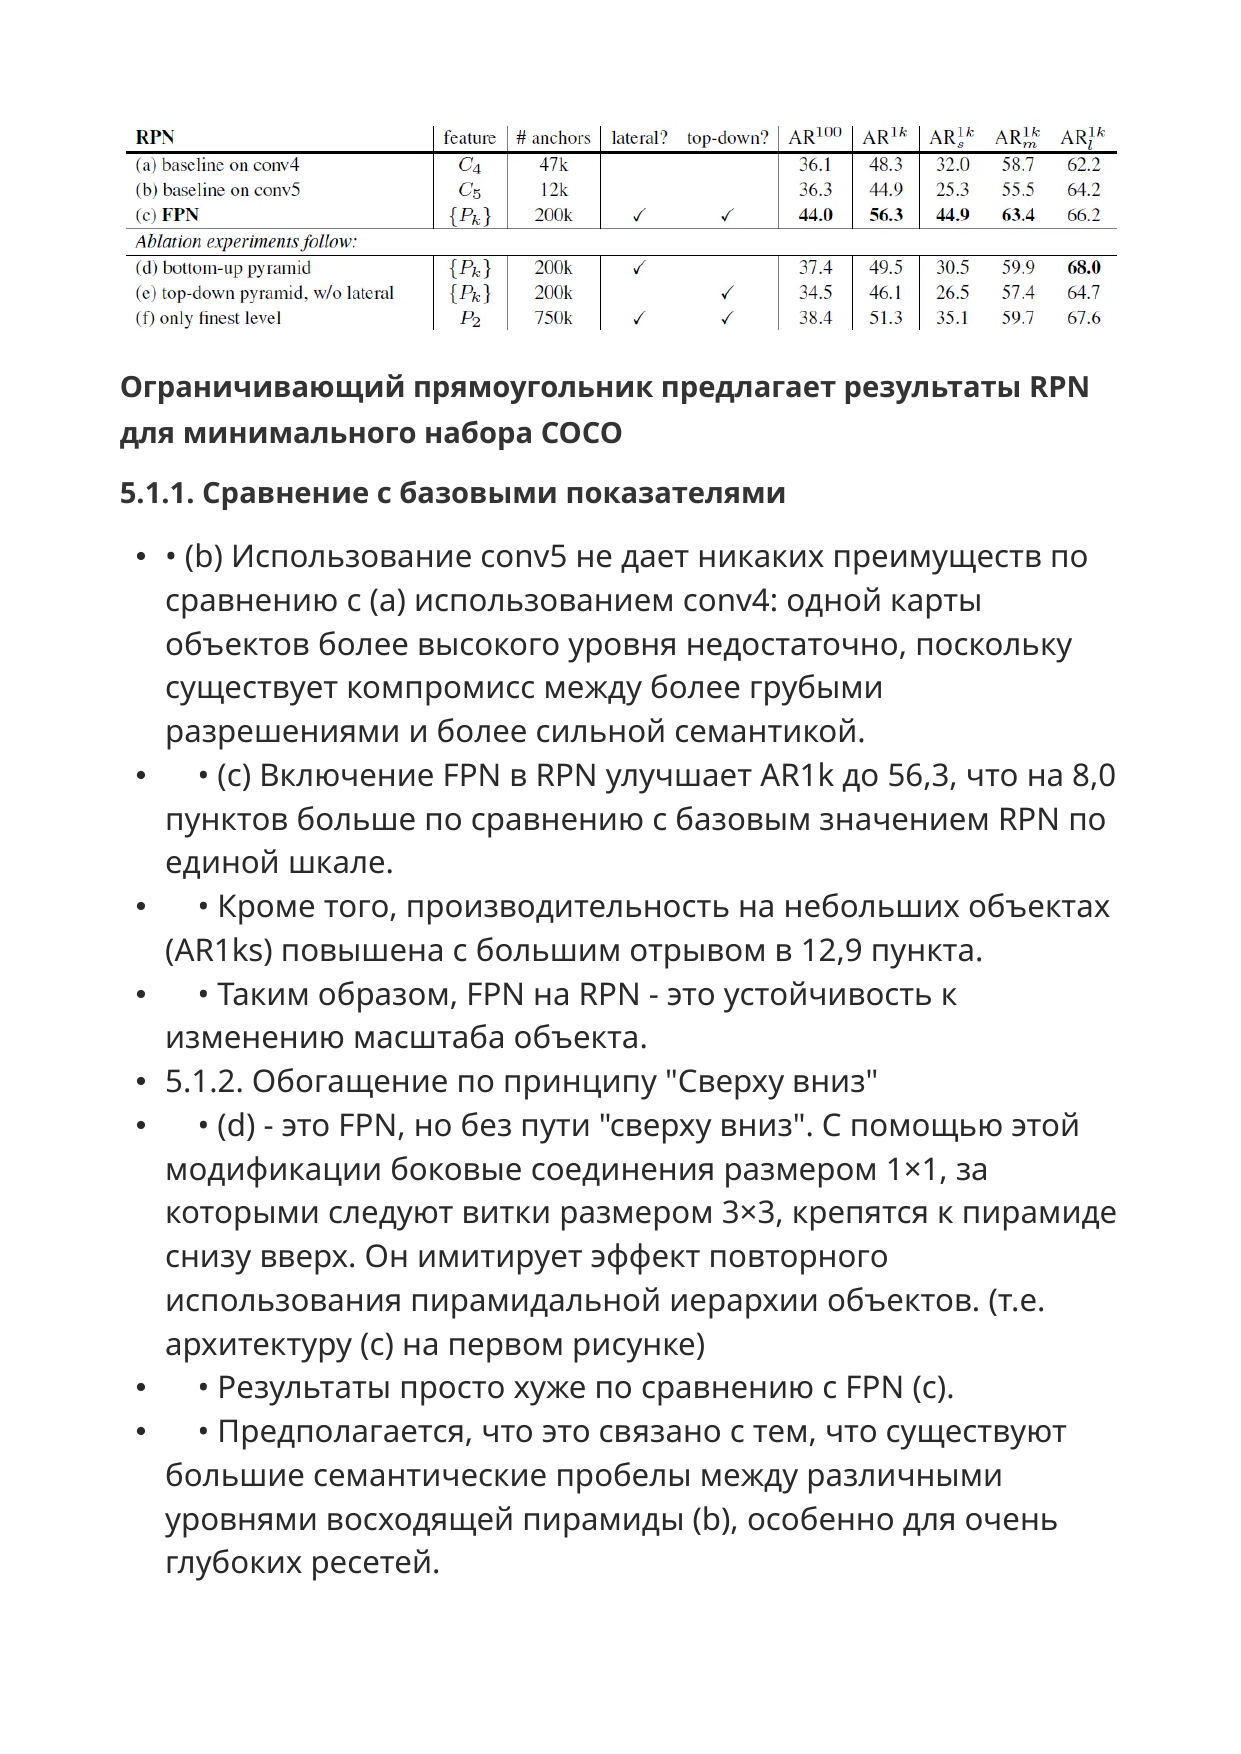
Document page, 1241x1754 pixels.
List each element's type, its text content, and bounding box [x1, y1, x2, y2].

text Ограничивающий прямоугольник предлагает результаты RPN для минимального набора COCO [118, 367, 1122, 452]
list • (d) - это FPN, но без пути "сверху вниз". С помощью этой модификации боковые соединения размером 1×1, за которыми следуют витки размером 3×3, крепятся к пирамиде снизу вверх. Он имитирует эффект повторного использования пирамидальной иерархии объектов. (т.е. архитектуру (c) на первом рисунке) [165, 1102, 1122, 1364]
list 5.1.2. Обогащение по принципу "Сверху вниз" [165, 1058, 1122, 1102]
text 5.1.1. Сравнение с базовыми показателями [118, 473, 1122, 512]
list • Таким образом, FPN на RPN - это устойчивость к изменению масштаба объекта. [165, 970, 1122, 1058]
list • Кроме того, производительность на небольших объектах (AR1ks) повышена с большим отрывом в 12,9 пункта. [165, 883, 1122, 970]
picture [118, 118, 1123, 330]
list • Результаты просто хуже по сравнению с FPN (c). [165, 1364, 1122, 1408]
list • (c) Включение FPN в RPN улучшает AR1k до 56,3, что на 8,0 пунктов больше по сравнению с базовым значением RPN по единой шкале. [165, 752, 1122, 883]
list • (b) Использование conv5 не дает никаких преимуществ по сравнению с (a) использованием conv4: одной карты объектов более высокого уровня недостаточно, поскольку существует компромисс между более грубыми разрешениями и более сильной семантикой. [165, 533, 1122, 752]
list • Предполагается, что это связано с тем, что существуют большие семантические пробелы между различными уровнями восходящей пирамиды (b), особенно для очень глубоких ресетей. [165, 1408, 1122, 1583]
